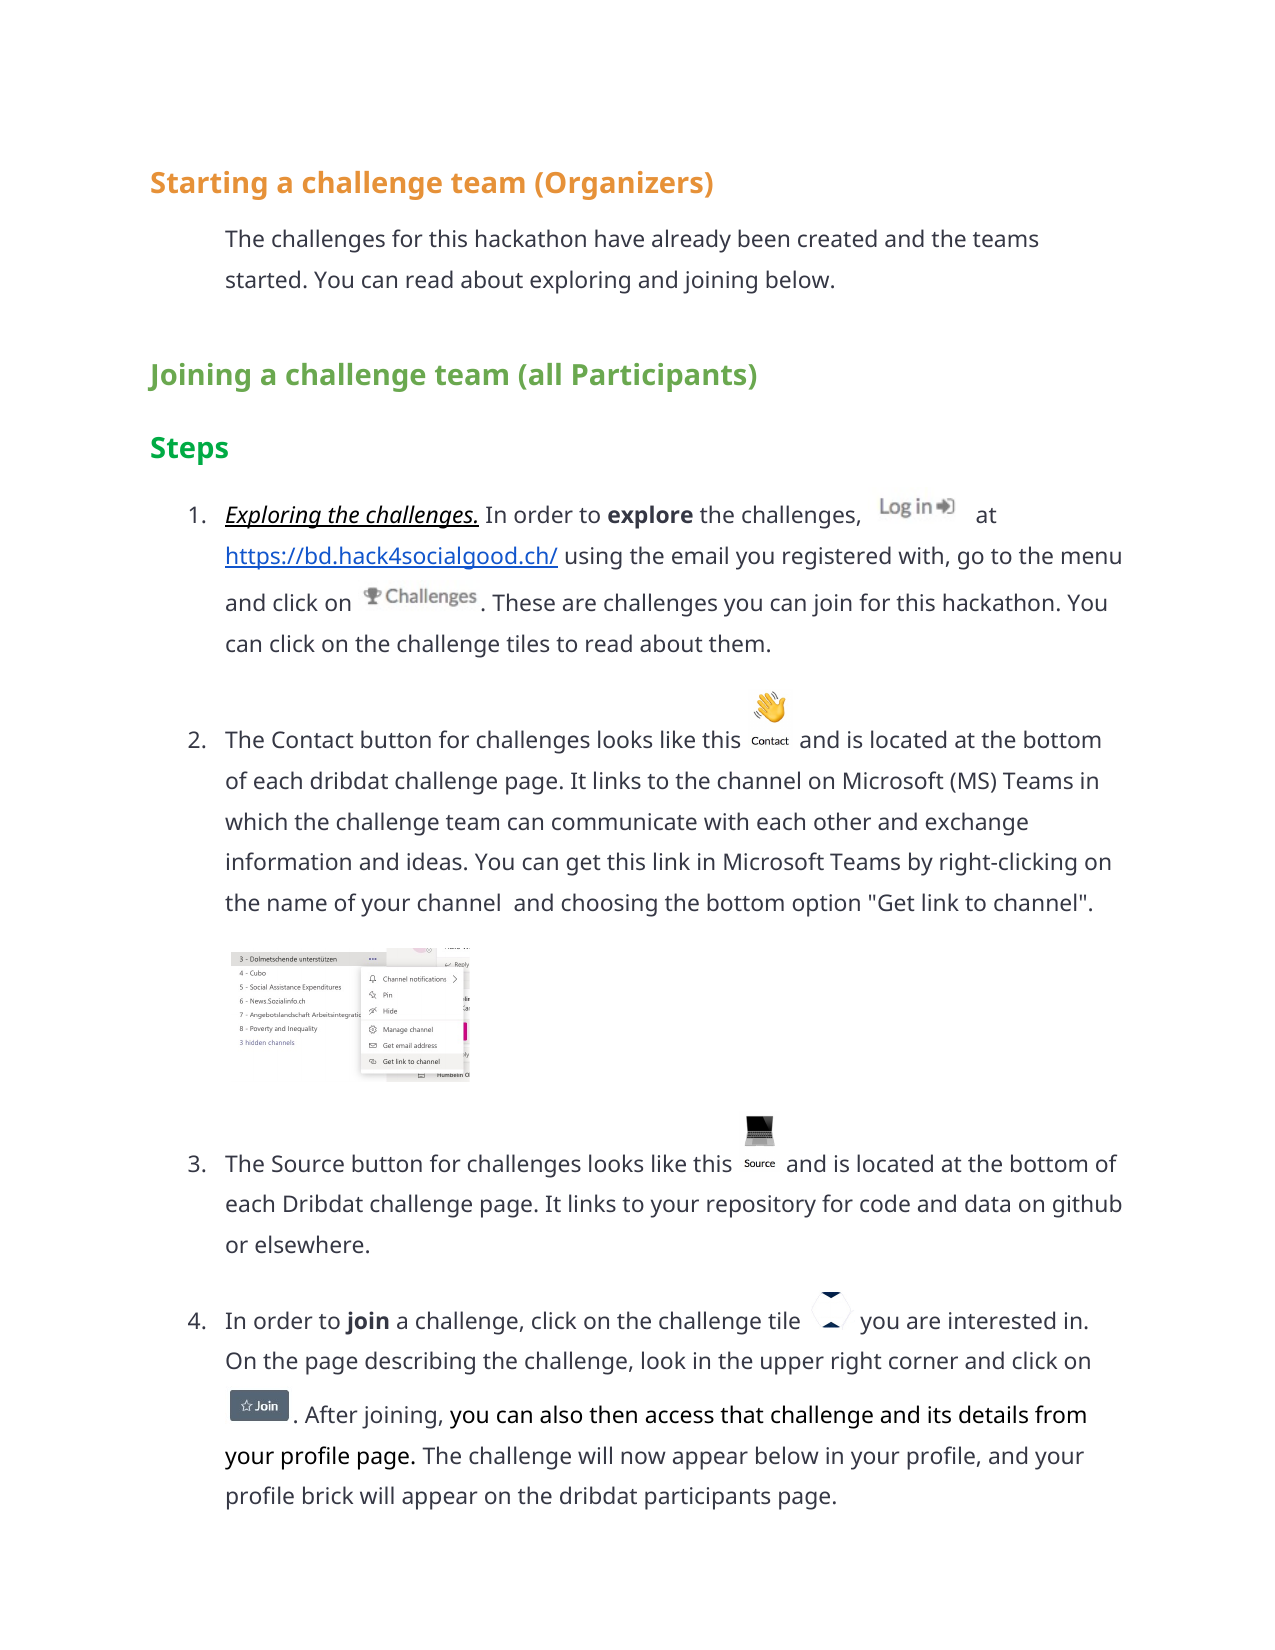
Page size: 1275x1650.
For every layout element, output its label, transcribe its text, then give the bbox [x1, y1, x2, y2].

picture [738, 1111, 780, 1172]
picture [358, 580, 481, 612]
picture [231, 948, 470, 1082]
picture [807, 1290, 855, 1330]
subtitle Joining a challenge team (all Participants) [150, 354, 1125, 394]
list The Source button for challenges looks like this and is located at the bottom of each Dribdat challenge page. It links to your repository for code and data on github or elsewhere. [187, 1111, 1125, 1260]
list The Contact button for challenges looks like this and is located at the bottom of each dribdat challenge page. It links to the channel on Microsoft (MS) Teams in which the challenge team can communicate with each other and exchange information and ideas. You can get this link in Microsoft Teams by right-clicking on the name of your channel and choosing the bottom option "Get link to channel". [187, 689, 1125, 918]
subtitle Starting a challenge team (Organizers) [150, 162, 1125, 202]
list Exploring the challenges. In order to explore the challenges, at https://bd.hack4socialgood.ch/ using the email you registered with, go to the menu and click on . These are challenges you can join for this hackathon. You can click on the challenge tiles to read about them. [187, 488, 1125, 659]
list In order to join a challenge, click on the challenge tile you are interested in. On the page describing the challenge, look in the upper right corner and click on . After joining, you can also then access that challenge and its details from your profile page. The challenge will now appear below in your profile, and your profile brick will appear on the dribdat participants page. [187, 1290, 1125, 1511]
text The challenges for this hackathon have already been created and the teams started. You can read about exploring and joining below. [225, 223, 1125, 295]
picture [225, 1386, 293, 1424]
picture [867, 487, 964, 524]
subtitle Steps [150, 427, 1125, 467]
picture [747, 689, 794, 749]
